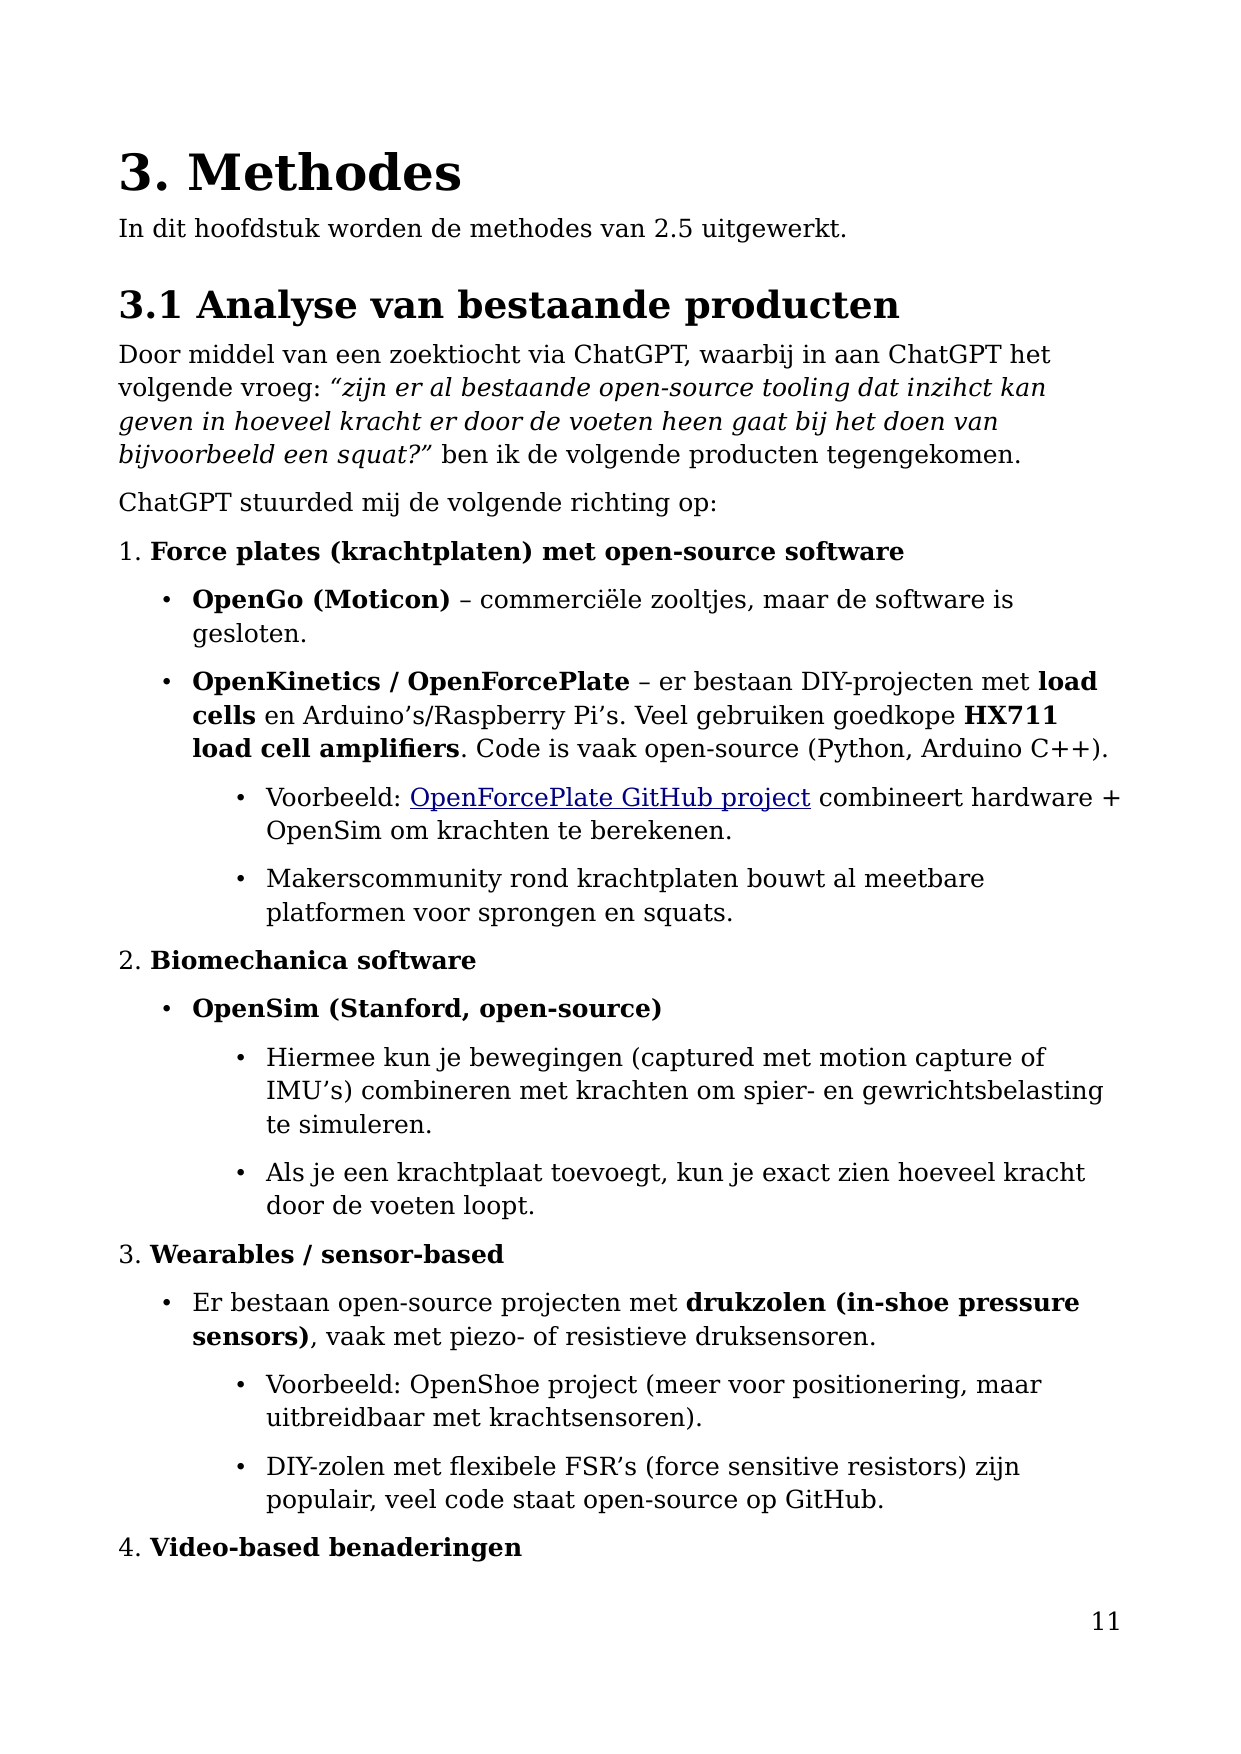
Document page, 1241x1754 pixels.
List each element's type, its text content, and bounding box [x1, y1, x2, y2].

text 1. Force plates (krachtplaten) met open-source software [118, 537, 1122, 566]
list Er bestaan open-source projecten met drukzolen (in-shoe pressure sensors), vaak met piezo- of resistieve druksensoren. [162, 1288, 1122, 1351]
text ChatGPT stuurded mij de volgende richting op: [118, 489, 1122, 518]
list OpenKinetics / OpenForcePlate – er bestaan DIY-projecten met load cells en Arduino’s/Raspberry Pi’s. Veel gebruiken goedkope HX711 load cell amplifiers. Code is vaak open-source (Python, Arduino C++). [162, 667, 1122, 764]
subtitle 3. Methodes [118, 143, 1122, 202]
list Voorbeeld: OpenShoe project (meer voor positionering, maar uitbreidbaar met krachtsensoren). [236, 1370, 1122, 1433]
subtitle 3.1 Analyse van bestaande producten [118, 283, 1122, 327]
list Voorbeeld: OpenForcePlate GitHub project combineert hardware + OpenSim om krachten te berekenen. [236, 783, 1122, 846]
text 2. Biomechanica software [118, 946, 1122, 976]
list OpenSim (Stanford, open-source) [162, 994, 1122, 1024]
text In dit hoofdstuk worden de methodes van 2.5 uitgewerkt. [118, 214, 1122, 243]
list DIY-zolen met flexibele FSR’s (force sensitive resistors) zijn populair, veel code staat open-source op GitHub. [236, 1452, 1122, 1514]
list OpenGo (Moticon) – commerciële zooltjes, maar de software is gesloten. [162, 585, 1122, 648]
list Makerscommunity rond krachtplaten bouwt al meetbare platformen voor sprongen en squats. [236, 864, 1122, 927]
text 3. Wearables / sensor-based [118, 1240, 1122, 1269]
text Door middel van een zoektiocht via ChatGPT, waarbij in aan ChatGPT het volgende vroeg: “zijn er al bestaande open-source tooling dat inzihct kan geven in hoeveel kracht er door de voeten heen gaat bij het doen van bijvoorbeeld een squat?” ben ik de volgende producten tegengekomen. [118, 340, 1122, 470]
list Als je een krachtplaat toevoegt, kun je exact zien hoeveel kracht door de voeten loopt. [236, 1158, 1122, 1221]
text 4. Video-based benaderingen [118, 1533, 1122, 1563]
list Hiermee kun je bewegingen (captured met motion capture of IMU’s) combineren met krachten om spier- en gewrichtsbelasting te simuleren. [236, 1043, 1122, 1139]
